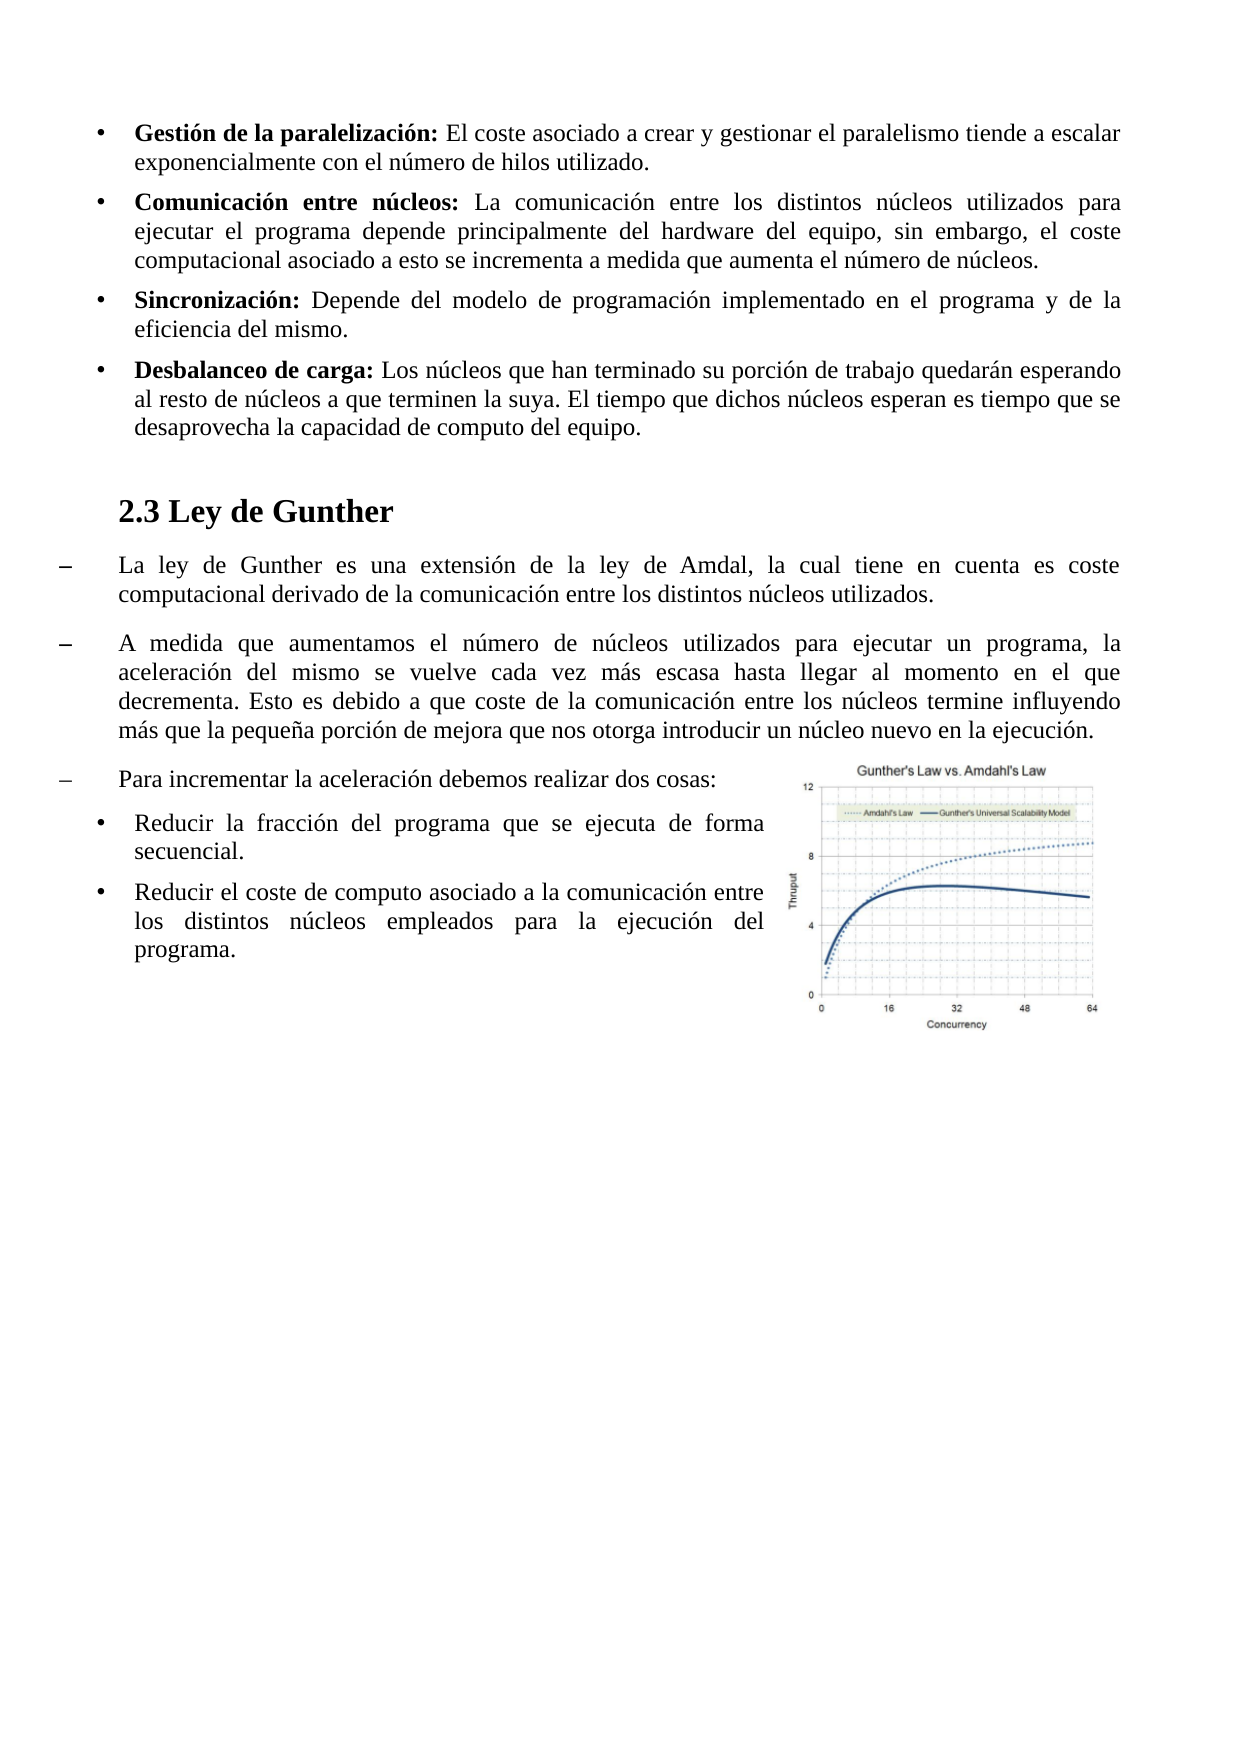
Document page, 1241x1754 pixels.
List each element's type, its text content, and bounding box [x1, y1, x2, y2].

text – La ley de Gunther es una extensión de la ley de Amdal, la cual tiene en cuenta es coste computacional derivado de la comunicación entre los distintos núcleos utilizados. [59, 550, 1122, 608]
list Reducir el coste de computo asociado a la comunicación entre los distintos núcleos empleados para la ejecución del programa. [97, 877, 776, 963]
list Sincronización: Depende del modelo de programación implementado en el programa y de la eficiencia del mismo. [97, 286, 1122, 343]
picture [776, 754, 1123, 1040]
text 2.3 Ley de Gunther [118, 491, 1122, 530]
list Desbalanceo de carga: Los núcleos que han terminado su porción de trabajo quedarán esperando al resto de núcleos a que terminen la suya. El tiempo que dichos núcleos esperan es tiempo que se desaprovecha la capacidad de computo del equipo. [97, 355, 1122, 441]
list Gestión de la paralelización: El coste asociado a crear y gestionar el paralelismo tiende a escalar exponencialmente con el número de hilos utilizado. [97, 118, 1122, 176]
list Reducir la fracción del programa que se ejecuta de forma secuencial. [97, 808, 776, 865]
text – Para incrementar la aceleración debemos realizar dos cosas: [59, 764, 776, 793]
text – A medida que aumentamos el número de núcleos utilizados para ejecutar un programa, la aceleración del mismo se vuelve cada vez más escasa hasta llegar al momento en el que decrementa. Esto es debido a que coste de la comunicación entre los núcleos termine influyendo más que la pequeña porción de mejora que nos otorga introducir un núcleo nuevo en la ejecución. [59, 628, 1122, 743]
list Comunicación entre núcleos: La comunicación entre los distintos núcleos utilizados para ejecutar el programa depende principalmente del hardware del equipo, sin embargo, el coste computacional asociado a esto se incrementa a medida que aumenta el número de núcleos. [97, 187, 1122, 274]
